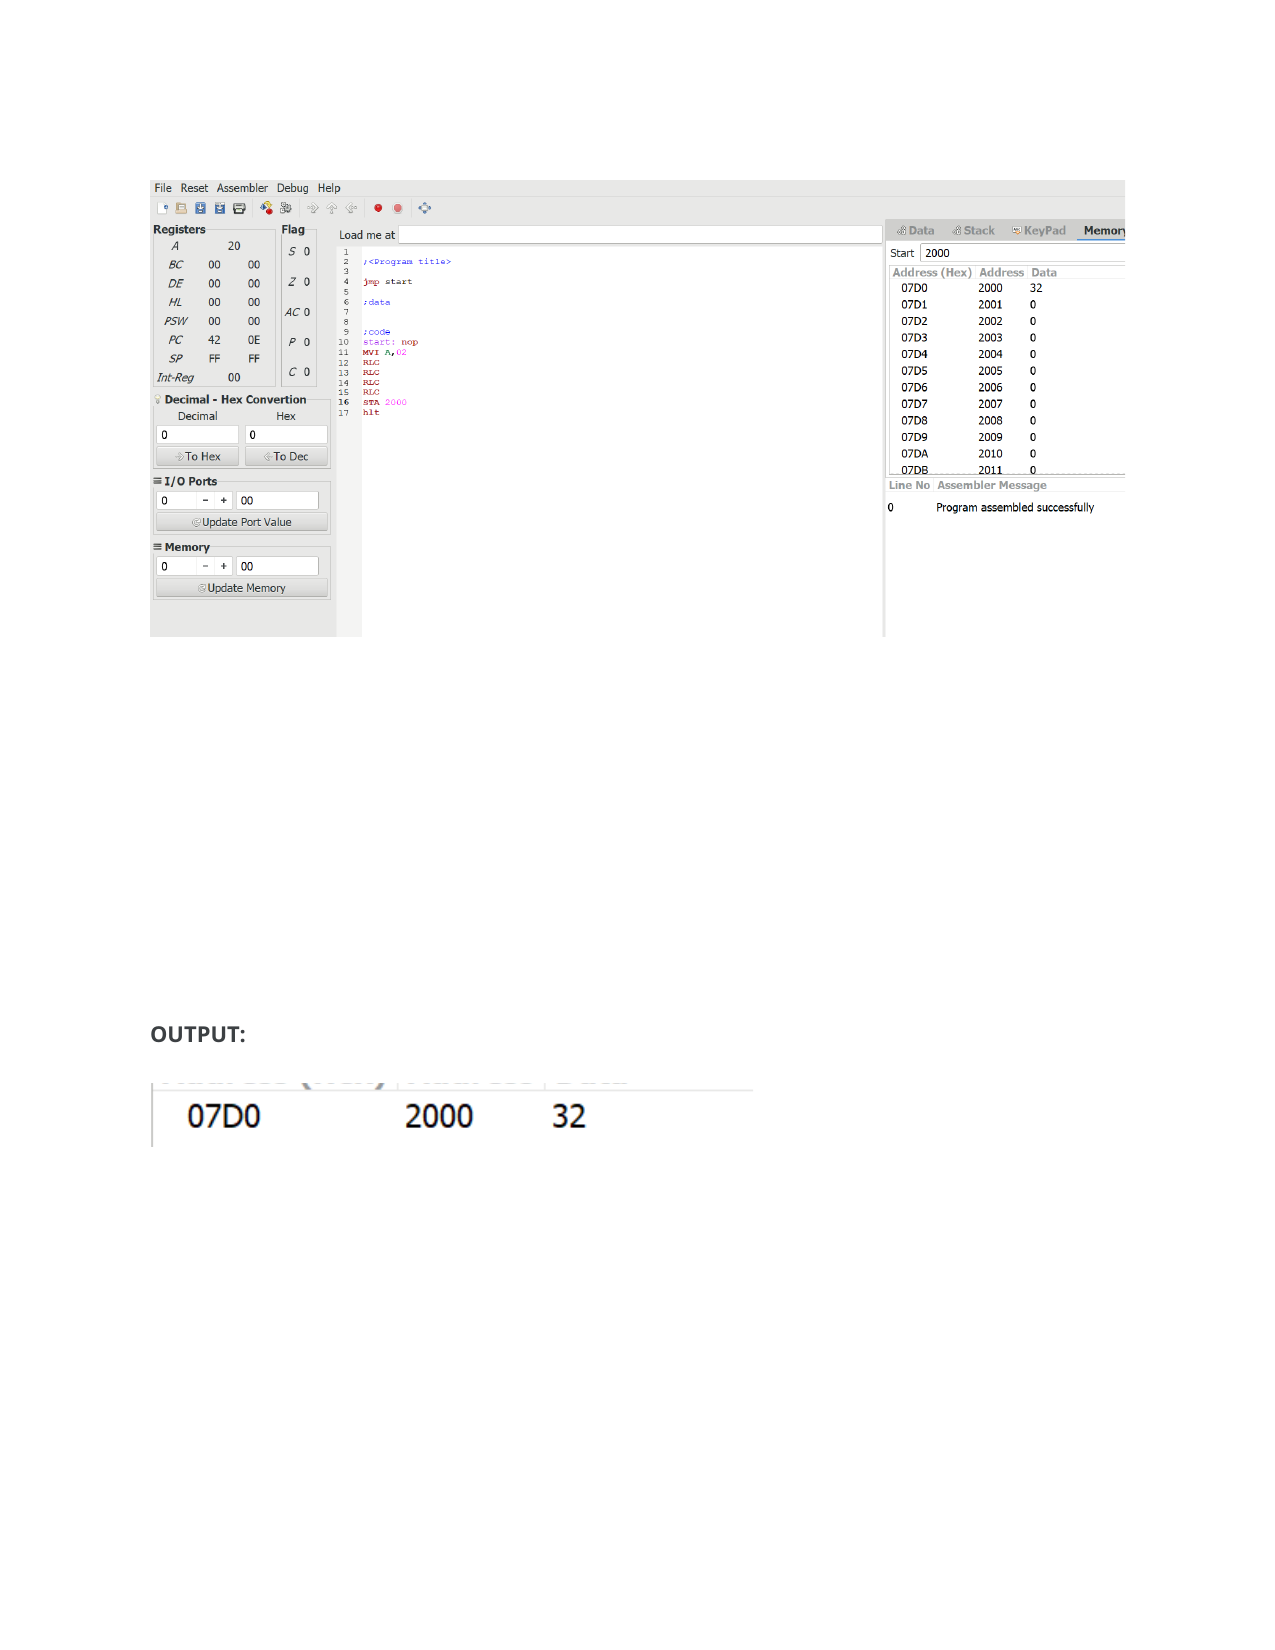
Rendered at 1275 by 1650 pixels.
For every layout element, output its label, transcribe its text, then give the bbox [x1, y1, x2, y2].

text OUTPUT: [150, 1019, 1125, 1048]
picture [150, 1083, 754, 1147]
picture [150, 180, 1125, 637]
